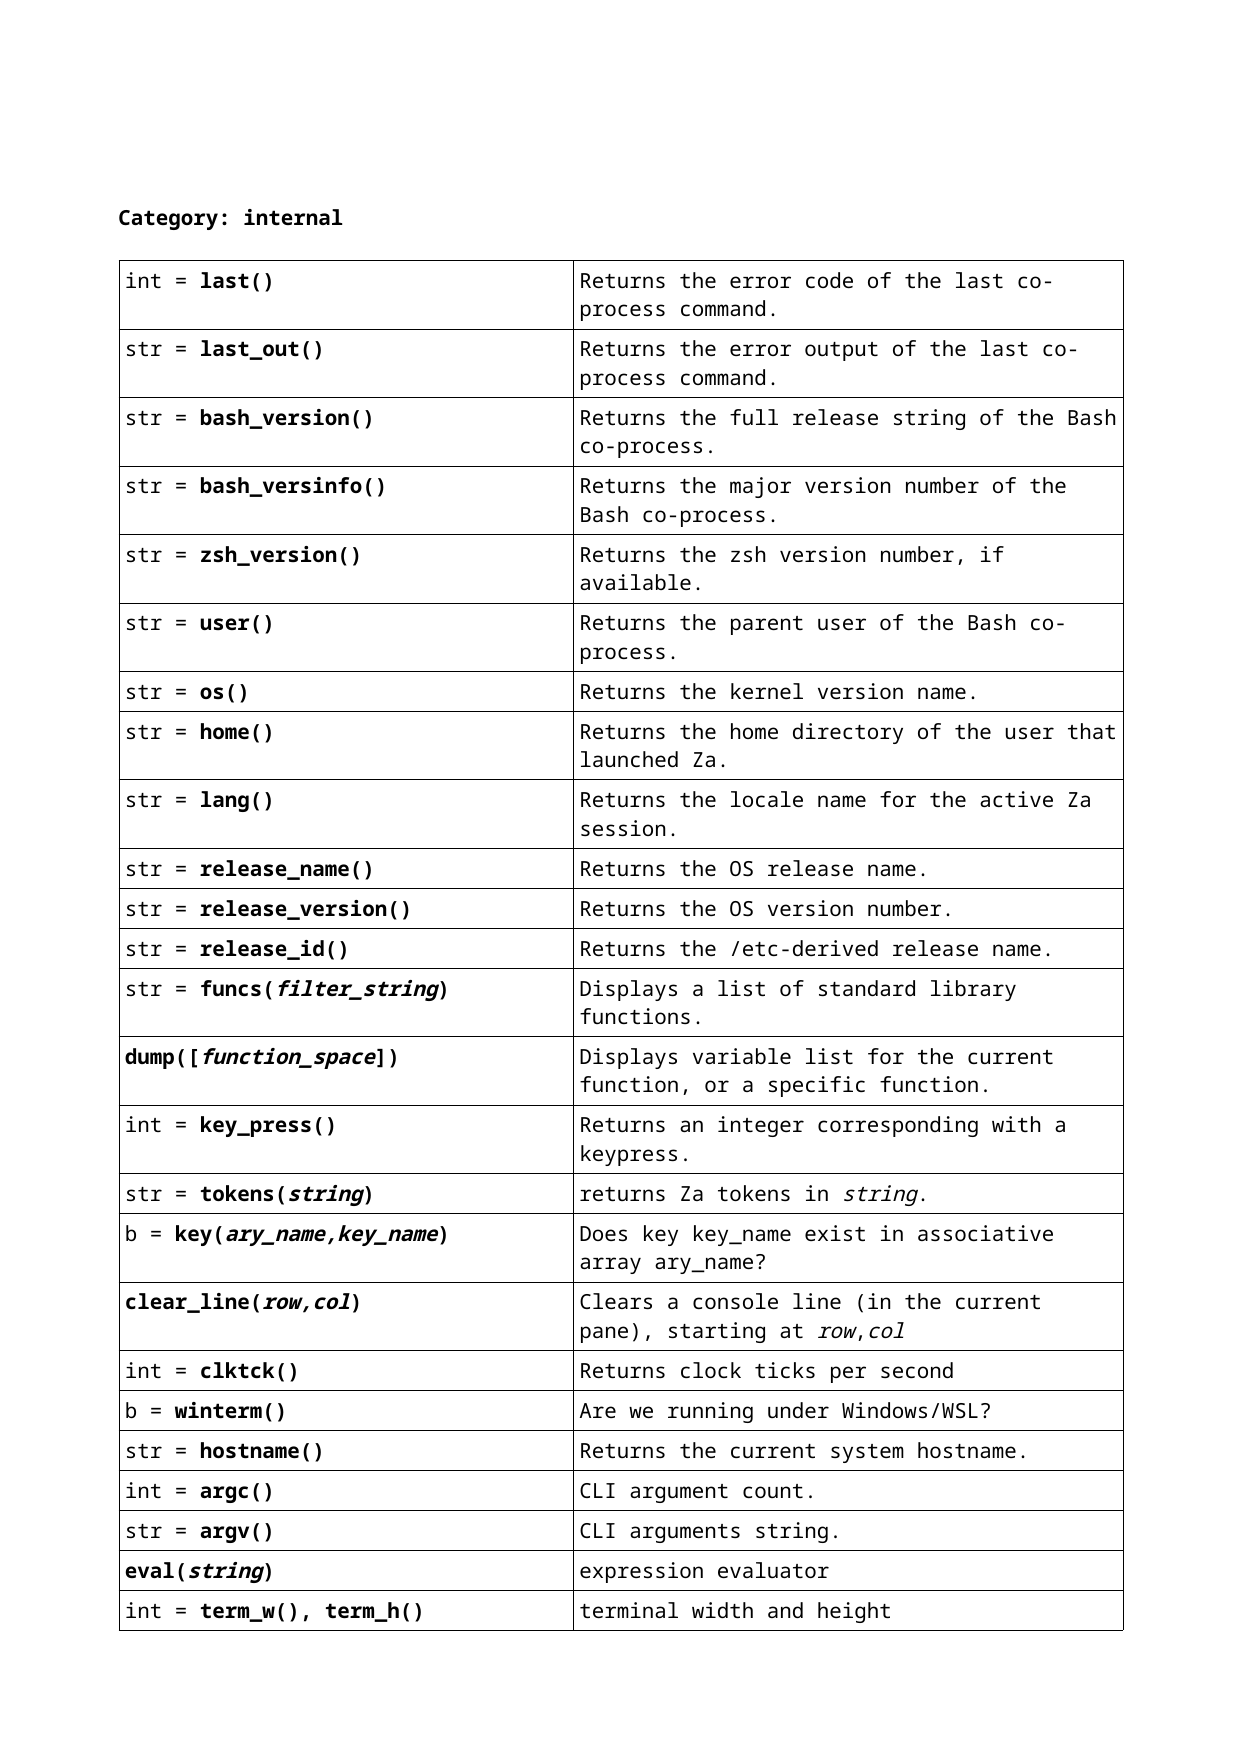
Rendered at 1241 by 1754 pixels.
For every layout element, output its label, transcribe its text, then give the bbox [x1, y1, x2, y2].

table_cell Does key key_name exist in associative array ary_name? [574, 1214, 1123, 1282]
table_cell Clears a console line (in the current pane), starting at row,col [574, 1283, 1123, 1350]
table_cell str = bash_version() [120, 398, 573, 466]
table_cell Displays variable list for the current function, or a specific function. [574, 1037, 1123, 1105]
table_header int = last() [120, 261, 573, 329]
table_header Returns the error code of the last co-process command. [574, 261, 1123, 329]
table_cell CLI argument count. [574, 1471, 1123, 1510]
table_cell Returns the /etc-derived release name. [574, 929, 1123, 968]
table_cell str = argv() [120, 1511, 573, 1550]
table_cell str = release_id() [120, 929, 573, 968]
table_cell str = bash_versinfo() [120, 467, 573, 534]
table_cell str = last_out() [120, 330, 573, 397]
table_cell terminal width and height [574, 1591, 1123, 1630]
table_cell str = os() [120, 672, 573, 711]
table_cell str = lang() [120, 780, 573, 848]
table_cell Returns the error output of the last co-process command. [574, 330, 1123, 397]
table_cell Returns the locale name for the active Za session. [574, 780, 1123, 848]
table_cell returns Za tokens in string. [574, 1174, 1123, 1213]
table_cell str = release_version() [120, 889, 573, 928]
table_cell str = hostname() [120, 1431, 573, 1470]
table_cell str = funcs(filter_string) [120, 969, 573, 1036]
table_cell int = term_w(), term_h() [120, 1591, 573, 1630]
table_cell str = user() [120, 604, 573, 671]
table_cell str = release_name() [120, 849, 573, 888]
table_cell Returns the OS version number. [574, 889, 1123, 928]
table_cell Are we running under Windows/WSL? [574, 1391, 1123, 1430]
table_cell b = key(ary_name,key_name) [120, 1214, 573, 1282]
table_cell Returns the home directory of the user that launched Za. [574, 712, 1123, 779]
table_cell Returns the major version number of the Bash co-process. [574, 467, 1123, 534]
table_cell str = tokens(string) [120, 1174, 573, 1213]
table_cell Returns the full release string of the Bash co-process. [574, 398, 1123, 466]
table_cell Returns clock ticks per second [574, 1351, 1123, 1390]
table_cell str = home() [120, 712, 573, 779]
table_cell Returns the OS release name. [574, 849, 1123, 888]
table_cell clear_line(row,col) [120, 1283, 573, 1350]
table_cell int = key_press() [120, 1106, 573, 1173]
table_cell Returns the kernel version name. [574, 672, 1123, 711]
table_cell int = clktck() [120, 1351, 573, 1390]
table_cell int = argc() [120, 1471, 573, 1510]
table_cell Displays a list of standard library functions. [574, 969, 1123, 1036]
table_cell eval(string) [120, 1551, 573, 1590]
table_cell b = winterm() [120, 1391, 573, 1430]
table_cell CLI arguments string. [574, 1511, 1123, 1550]
text Category: internal [118, 203, 1122, 232]
table_cell Returns the zsh version number, if available. [574, 535, 1123, 602]
table_cell expression evaluator [574, 1551, 1123, 1590]
table_cell Returns an integer corresponding with a keypress. [574, 1106, 1123, 1173]
table_cell dump([function_space]) [120, 1037, 573, 1105]
table_cell Returns the current system hostname. [574, 1431, 1123, 1470]
table_cell str = zsh_version() [120, 535, 573, 602]
table_cell Returns the parent user of the Bash co-process. [574, 604, 1123, 671]
